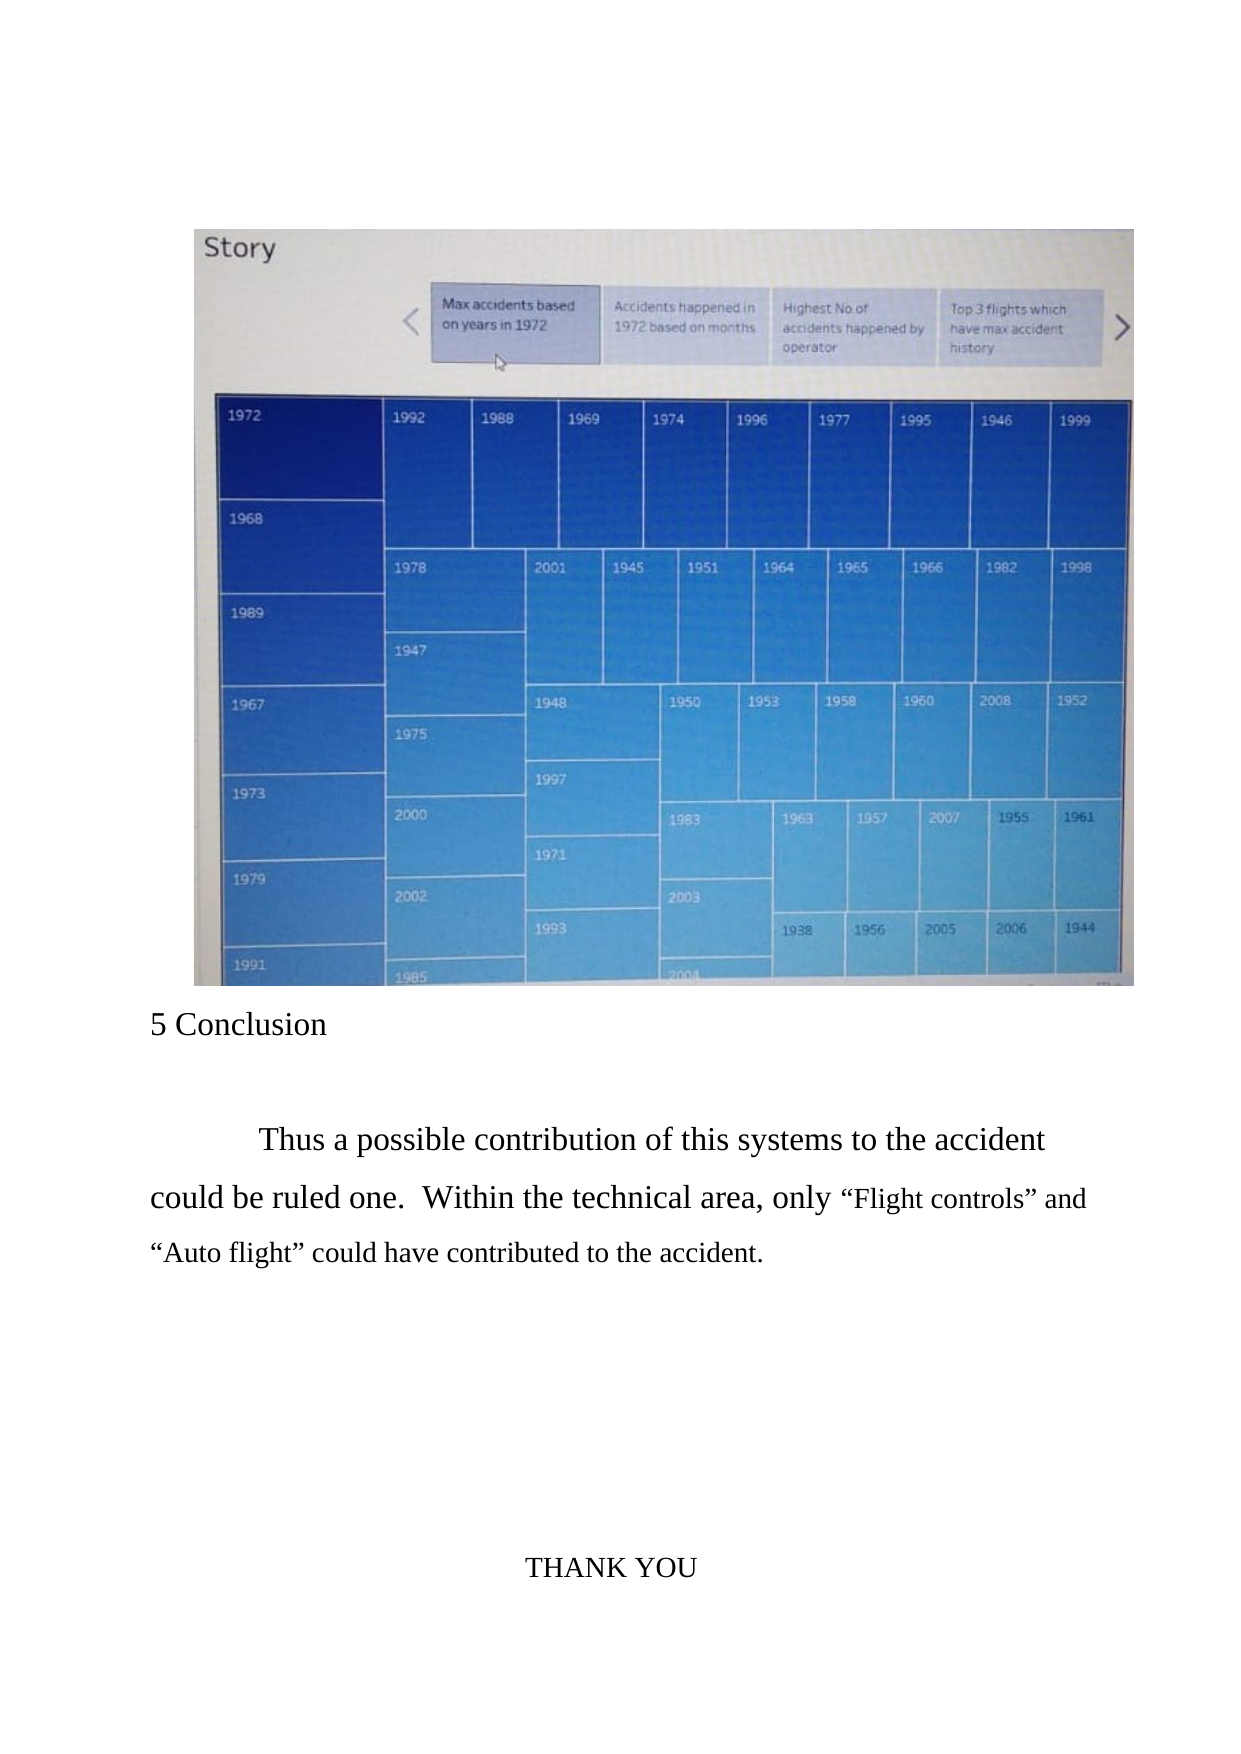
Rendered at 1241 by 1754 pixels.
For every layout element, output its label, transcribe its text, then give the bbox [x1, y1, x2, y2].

text “Auto flight” could have contributed to the accident. [150, 1235, 1090, 1268]
text 5 Conclusion [150, 1004, 1090, 1043]
text THANK YOU [450, 1550, 1090, 1583]
text could be ruled one. Within the technical area, only “Flight controls” and [150, 1177, 1090, 1215]
text Thus a possible contribution of this systems to the accident [150, 1119, 1090, 1158]
